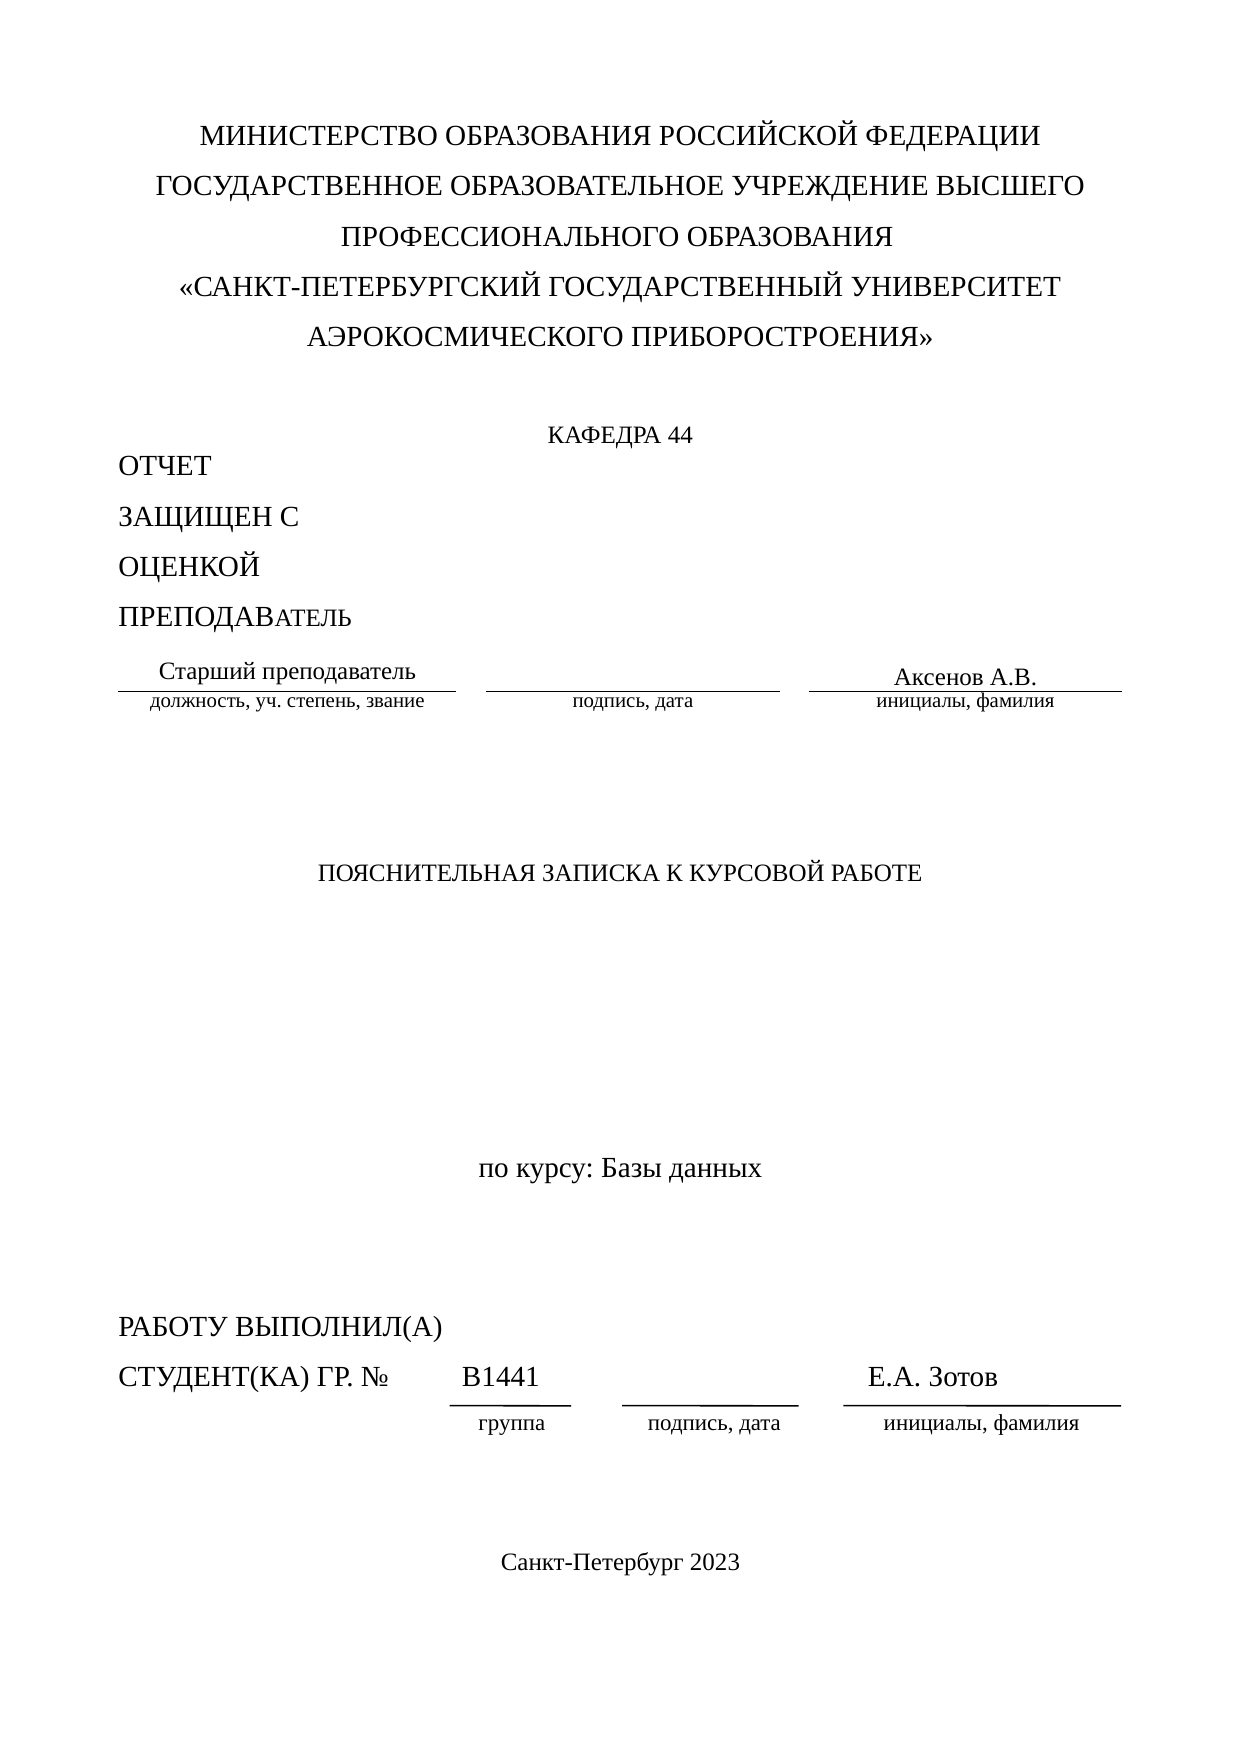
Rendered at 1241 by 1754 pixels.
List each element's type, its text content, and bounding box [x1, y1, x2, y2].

table_header ПОЯСНИТЕЛЬНАЯ ЗАПИСКА К КУРСОВОЙ РАБОТЕ [118, 758, 1122, 891]
table_header [780, 650, 808, 691]
table_header [456, 650, 486, 691]
text КАФЕДРА 44 [118, 420, 1122, 448]
table_cell по курсу: Базы данных [118, 891, 1122, 1258]
table_cell подпись, дата [486, 692, 779, 711]
table_cell должность, уч. степень, звание [118, 692, 456, 711]
text МИНИСТЕРСТВО ОБРАЗОВАНИЯ РОССИЙСКОЙ ФЕДЕРАЦИИ ГОСУДАРСТВЕННОЕ ОБРАЗОВАТЕЛЬНОЕ УЧРЕЖДЕНИЕ ВЫСШЕГО ПРОФЕССИОНАЛЬНОГО ОБРАЗОВАНИЯ [118, 118, 1122, 252]
text Санкт-Петербург 2023 [118, 1547, 1122, 1576]
table_cell [780, 691, 808, 711]
text ОЦЕНКОЙ [118, 549, 1122, 583]
table_cell [456, 691, 486, 711]
text ОТЧЕТ ЗАЩИЩЕН С [118, 448, 1122, 532]
table_header Аксенов А.В. [809, 650, 1122, 691]
text СТУДЕНТ(КА) ГР. № B1441 Е.А. Зотов [118, 1359, 1122, 1393]
table_header [486, 650, 779, 691]
text РАБОТУ ВЫПОЛНИЛ(А) [118, 1309, 1122, 1342]
table_cell инициалы, фамилия [809, 692, 1122, 711]
text ПРЕПОДАВАТЕЛЬ [118, 599, 1122, 633]
table_header Старший преподаватель [118, 650, 456, 691]
text группа подпись, дата инициалы, фамилия [118, 1409, 1122, 1436]
text «САНКТ-ПЕТЕРБУРГСКИЙ ГОСУДАРСТВЕННЫЙ УНИВЕРСИТЕТ АЭРОКОСМИЧЕСКОГО ПРИБОРОСТРОЕНИЯ» [118, 269, 1122, 353]
